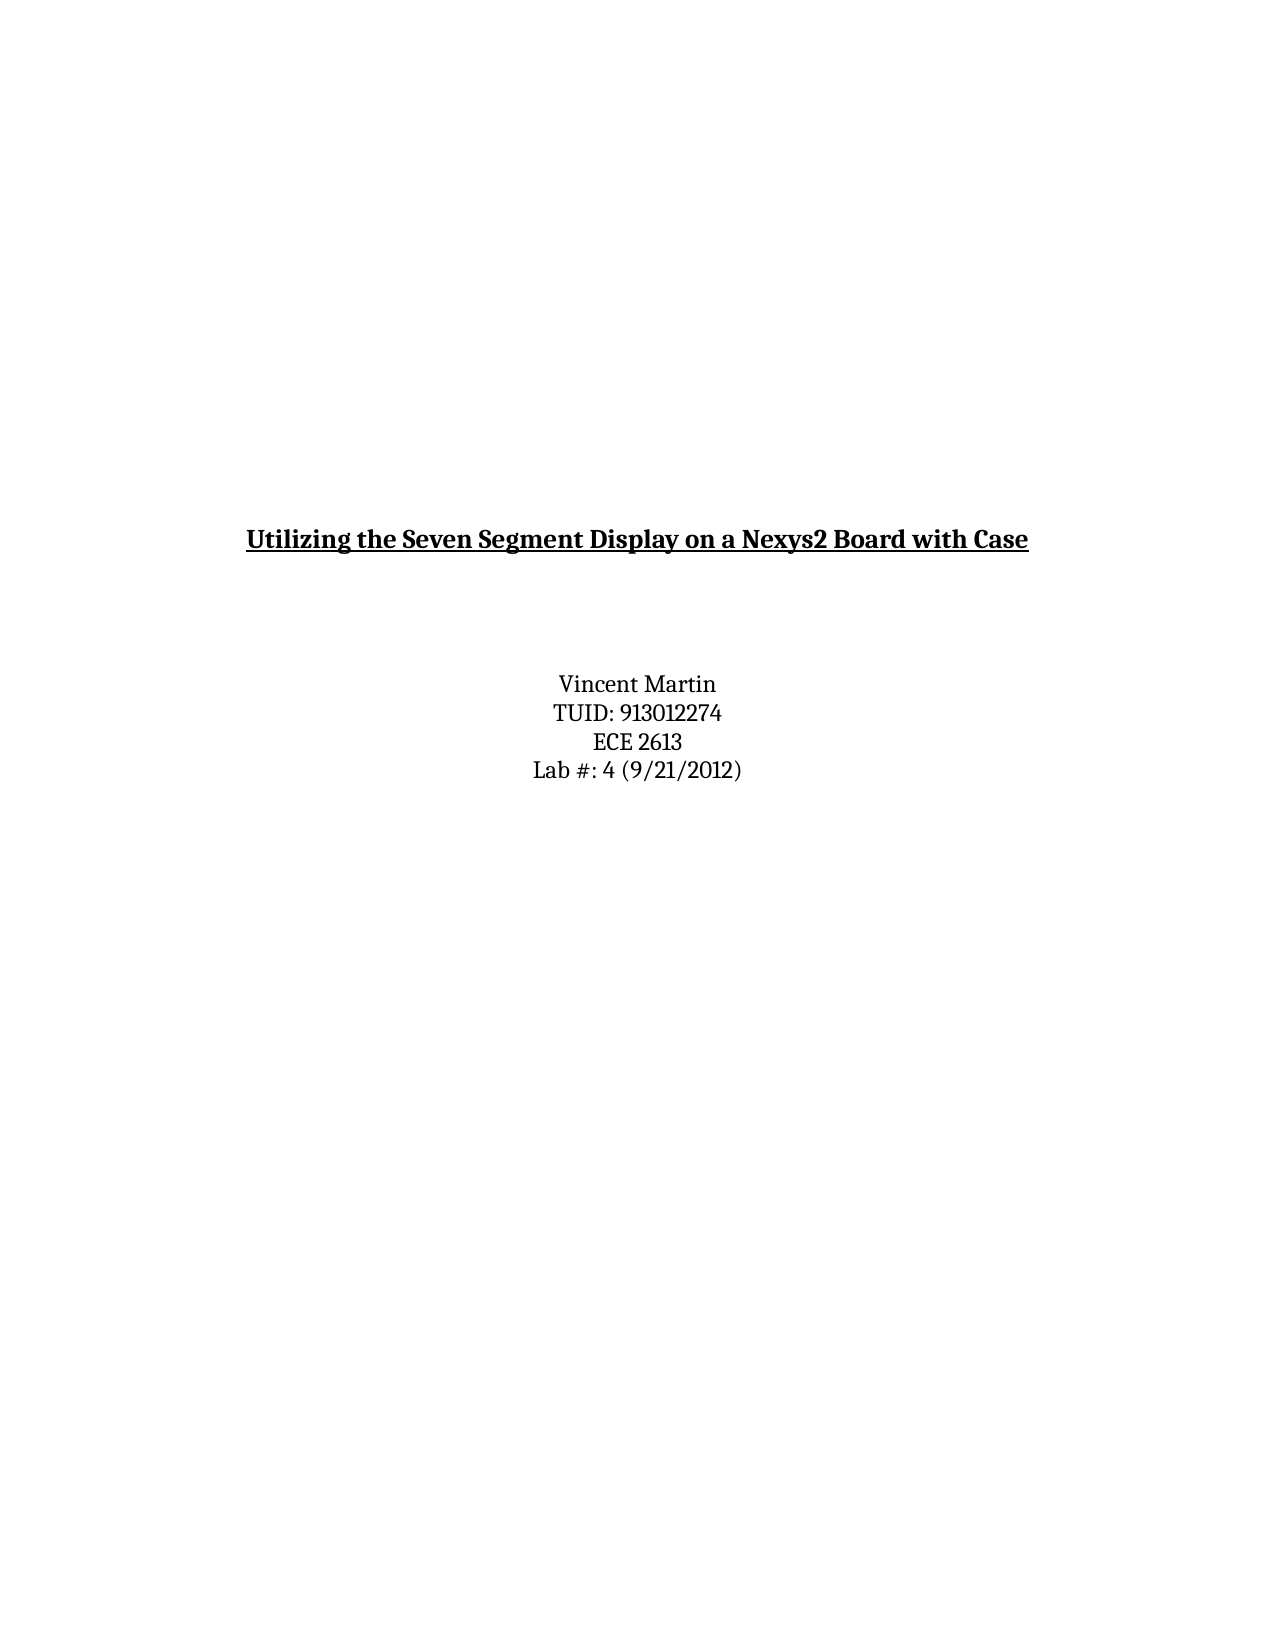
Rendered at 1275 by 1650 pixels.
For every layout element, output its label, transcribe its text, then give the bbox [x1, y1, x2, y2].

text Vincent Martin [187, 670, 1087, 699]
text Utilizing the Seven Segment Display on a Nexys2 Board with Case [187, 524, 1087, 555]
text Lab #: 4 (9/21/2012) [187, 756, 1087, 785]
text TUID: 913012274 [187, 699, 1087, 727]
text ECE 2613 [187, 727, 1087, 756]
